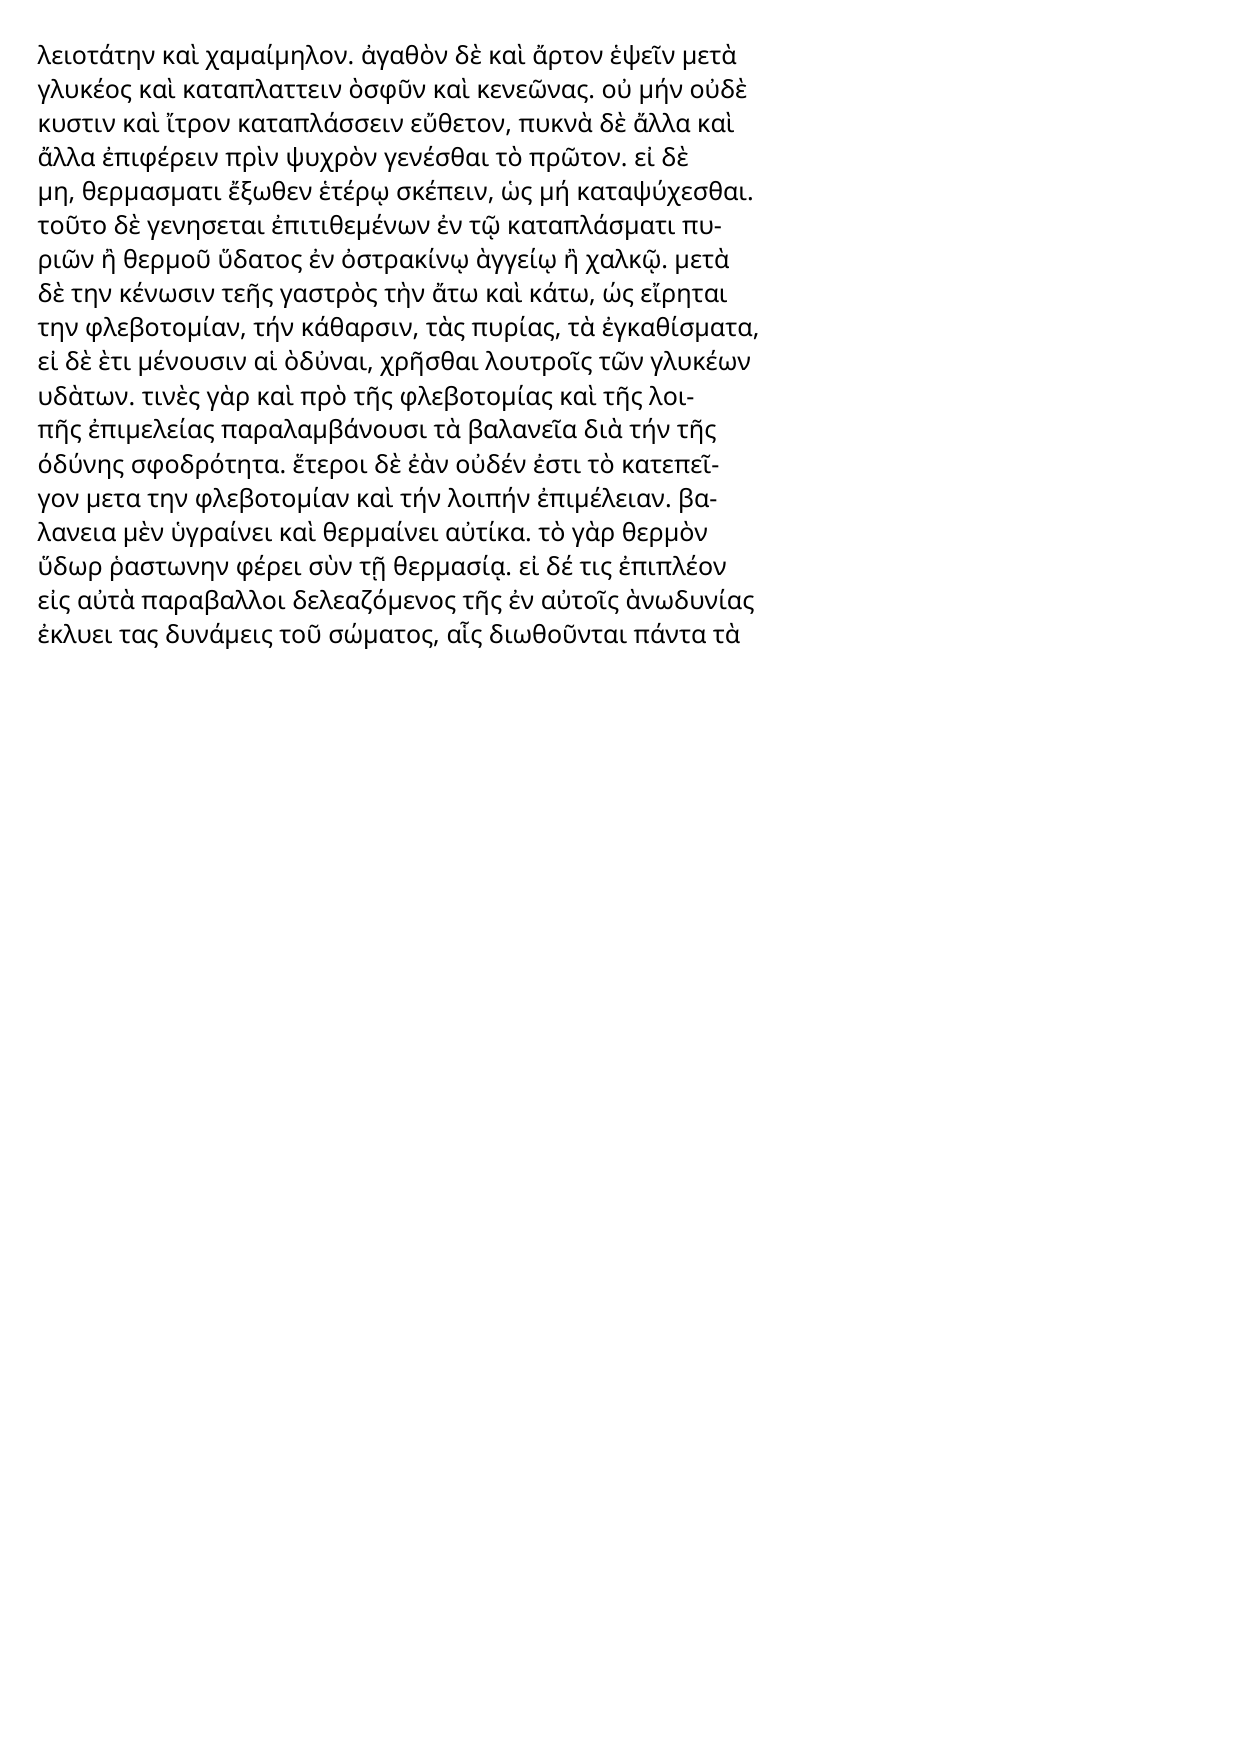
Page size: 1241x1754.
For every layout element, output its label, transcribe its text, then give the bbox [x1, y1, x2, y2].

text λειοτάτην καὶ χαμαίμηλον. ἀγαθὸν δὲ καὶ ἄρτον ἑψεῖν μετὰ γλυκέος καὶ καταπλαττειν ὸσφῦν καὶ κενεῶνας. οὐ μήν οὐδὲ κυστιν καὶ ἴτρον καταπλάσσειν εὔθετον, πυκνὰ δὲ ἄλλα καὶ ἄλλα ἐπιφέρειν πρὶν ψυχρὸν γενέσθαι τὸ πρῶτον. εἰ δὲ μη, θερμασματι ἔξωθεν ἑτέρῳ σκέπειν, ὡς μή καταψύχεσθαι. τοῦτο δὲ γενησεται ἐπιτιθεμένων ἐν τῷ καταπλάσματι πυ- ριῶν ἢ θερμοῦ ὕδατος ἐν ὀστρακίνῳ ὰγγείῳ ἢ χαλκῷ. μετὰ δὲ την κένωσιν τεῆς γαστρὸς τὴν ἄτω καὶ κάτω, ώς εἴρηται την φλεβοτομίαν, τήν κάθαρσιν, τὰς πυρίας, τὰ ἐγκαθίσματα, εἰ δὲ ὲτι μένουσιν αἱ ὸδὐναι, χρῆσθαι λουτροῖς τῶν γλυκέων υδὰτων. τινὲς γὰρ καὶ πρὸ τῆς φλεβοτομίας καὶ τῆς λοι- πῆς ἐπιμελείας παραλαμβάνουσι τὰ βαλανεῖα διὰ τήν τῆς όδύνης σφοδρότητα. ἕτεροι δὲ ἐὰν οὐδέν ἐστι τὸ κατεπεῖ- γον μετα την φλεβοτομίαν καὶ τήν λοιπήν ἐπιμέλειαν. βα- λανεια μὲν ὑγραίνει καὶ θερμαίνει αὐτίκα. τὸ γὰρ θερμὸν ὕδωρ ῥαστωνην φέρει σὺν τῇ θερμασίᾳ. εἰ δέ τις ἐπιπλέον εἰς αὐτὰ παραβαλλοι δελεαζόμενος τῆς ἐν αὐτοῖς ὰνωδυνίας ἐκλυει τας δυνάμεις τοῦ σώματος, αἷς διωθοῦνται πάντα τὰ [37, 37, 1203, 651]
